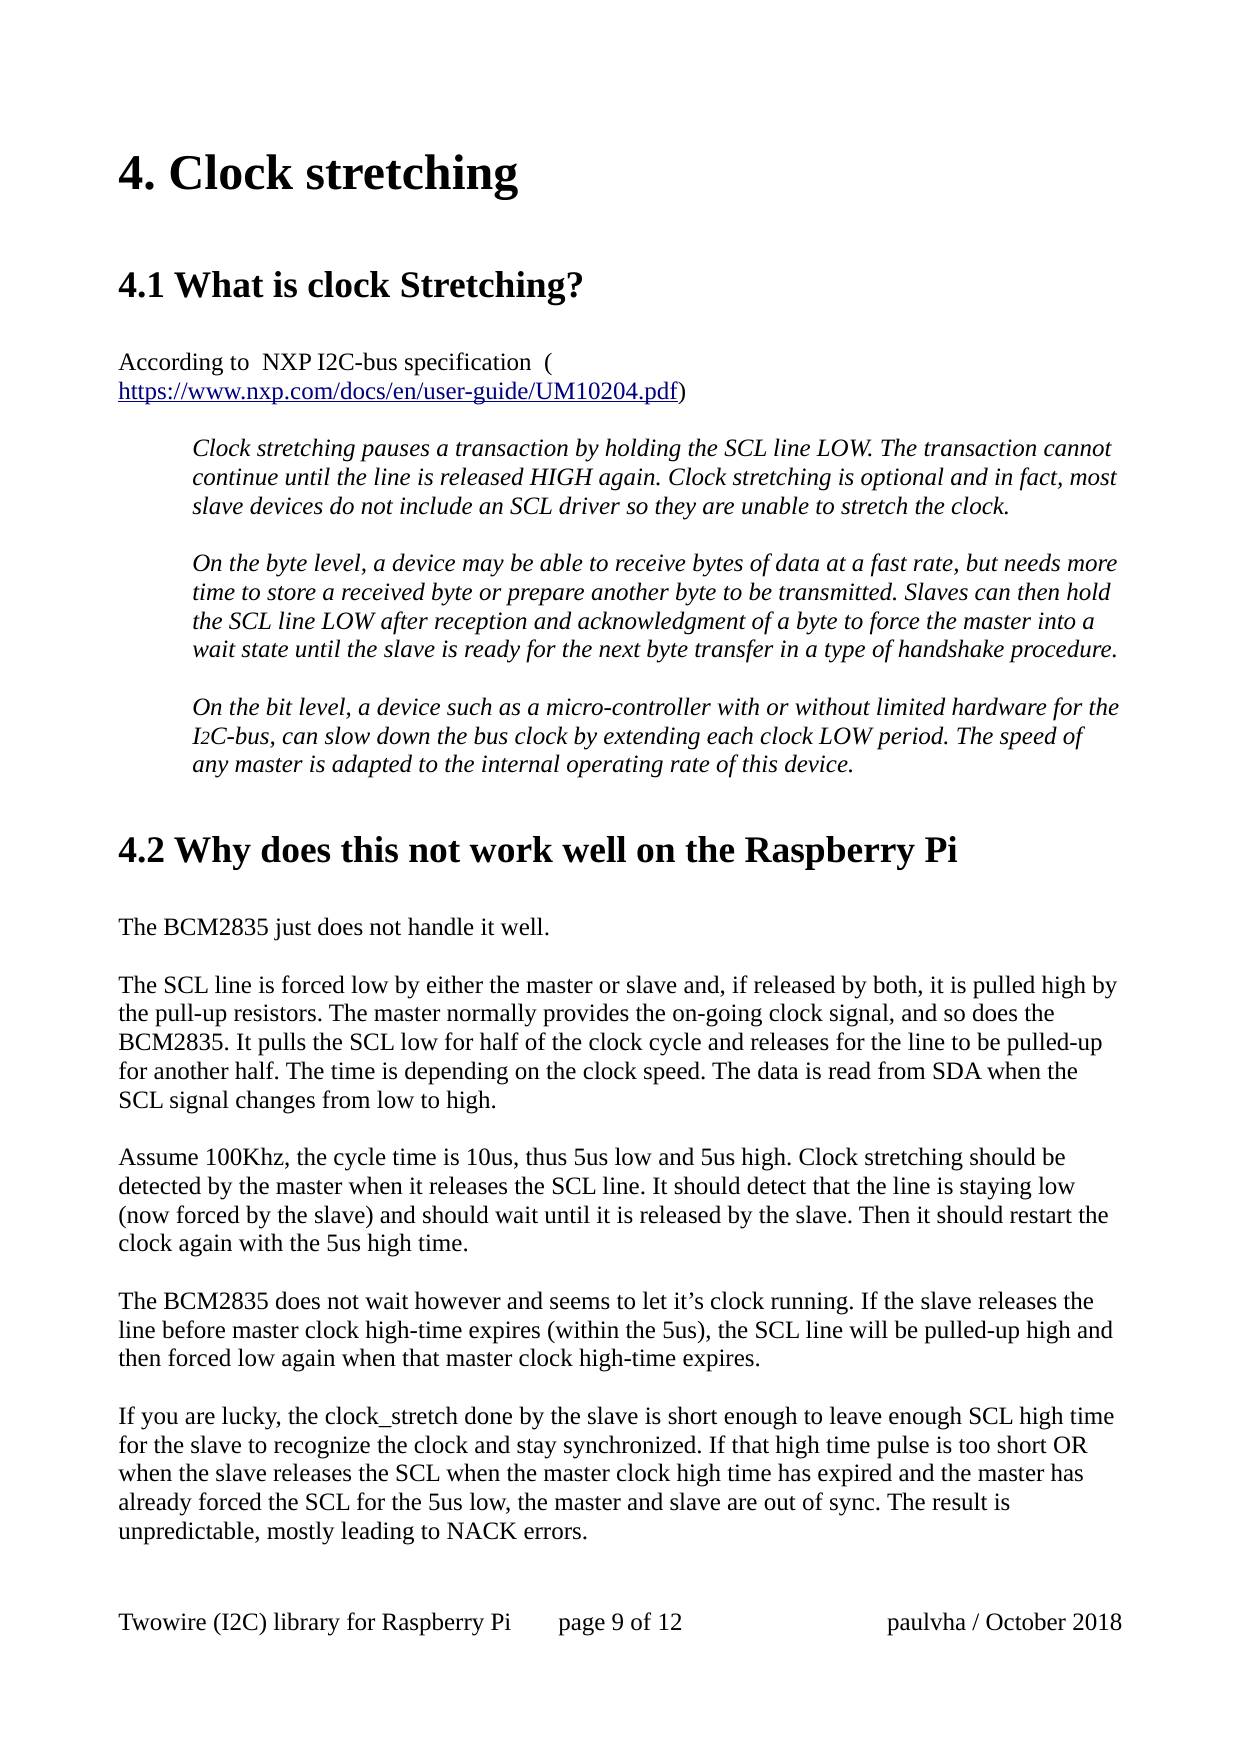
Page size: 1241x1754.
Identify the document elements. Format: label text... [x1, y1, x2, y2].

text According to NXP I2C-bus specification ( https://www.nxp.com/docs/en/user-guide/UM10204.pdf) [118, 347, 1122, 404]
text Assume 100Khz, the cycle time is 10us, thus 5us low and 5us high. Clock stretching should be detected by the master when it releases the SCL line. It should detect that the line is staying low (now forced by the slave) and should wait until it is released by the slave. Then it should restart the clock again with the 5us high time. [118, 1142, 1122, 1257]
text On the byte level, a device may be able to receive bytes of data at a fast rate, but needs more time to store a received byte or prepare another byte to be transmitted. Slaves can then hold the SCL line LOW after reception and acknowledgment of a byte to force the master into a wait state until the slave is ready for the next byte transfer in a type of handshake procedure. [192, 548, 1122, 663]
subtitle 4.1 What is clock Stretching? [118, 263, 1122, 306]
subtitle 4.2 Why does this not work well on the Raspberry Pi [118, 828, 1122, 871]
text If you are lucky, the clock_stretch done by the slave is short enough to leave enough SCL high time for the slave to recognize the clock and stay synchronized. If that high time pulse is too short OR when the slave releases the SCL when the master clock high time has expired and the master has already forced the SCL for the 5us low, the master and slave are out of sync. The result is unpredictable, mostly leading to NACK errors. [118, 1401, 1122, 1545]
text Clock stretching pauses a transaction by holding the SCL line LOW. The transaction cannot continue until the line is released HIGH again. Clock stretching is optional and in fact, most slave devices do not include an SCL driver so they are unable to stretch the clock. [192, 433, 1122, 519]
text The BCM2835 just does not handle it well. [118, 912, 1122, 941]
text On the bit level, a device such as a micro-controller with or without limited hardware for the I2C-bus, can slow down the bus clock by extending each clock LOW period. The speed of any master is adapted to the internal operating rate of this device. [192, 692, 1122, 778]
subtitle 4. Clock stretching [118, 143, 1122, 201]
text The BCM2835 does not wait however and seems to let it’s clock running. If the slave releases the line before master clock high-time expires (within the 5us), the SCL line will be pulled-up high and then forced low again when that master clock high-time expires. [118, 1286, 1122, 1372]
text The SCL line is forced low by either the master or slave and, if released by both, it is pulled high by the pull-up resistors. The master normally provides the on-going clock signal, and so does the BCM2835. It pulls the SCL low for half of the clock cycle and releases for the line to be pulled-up for another half. The time is depending on the clock speed. The data is read from SDA when the SCL signal changes from low to high. [118, 970, 1122, 1113]
